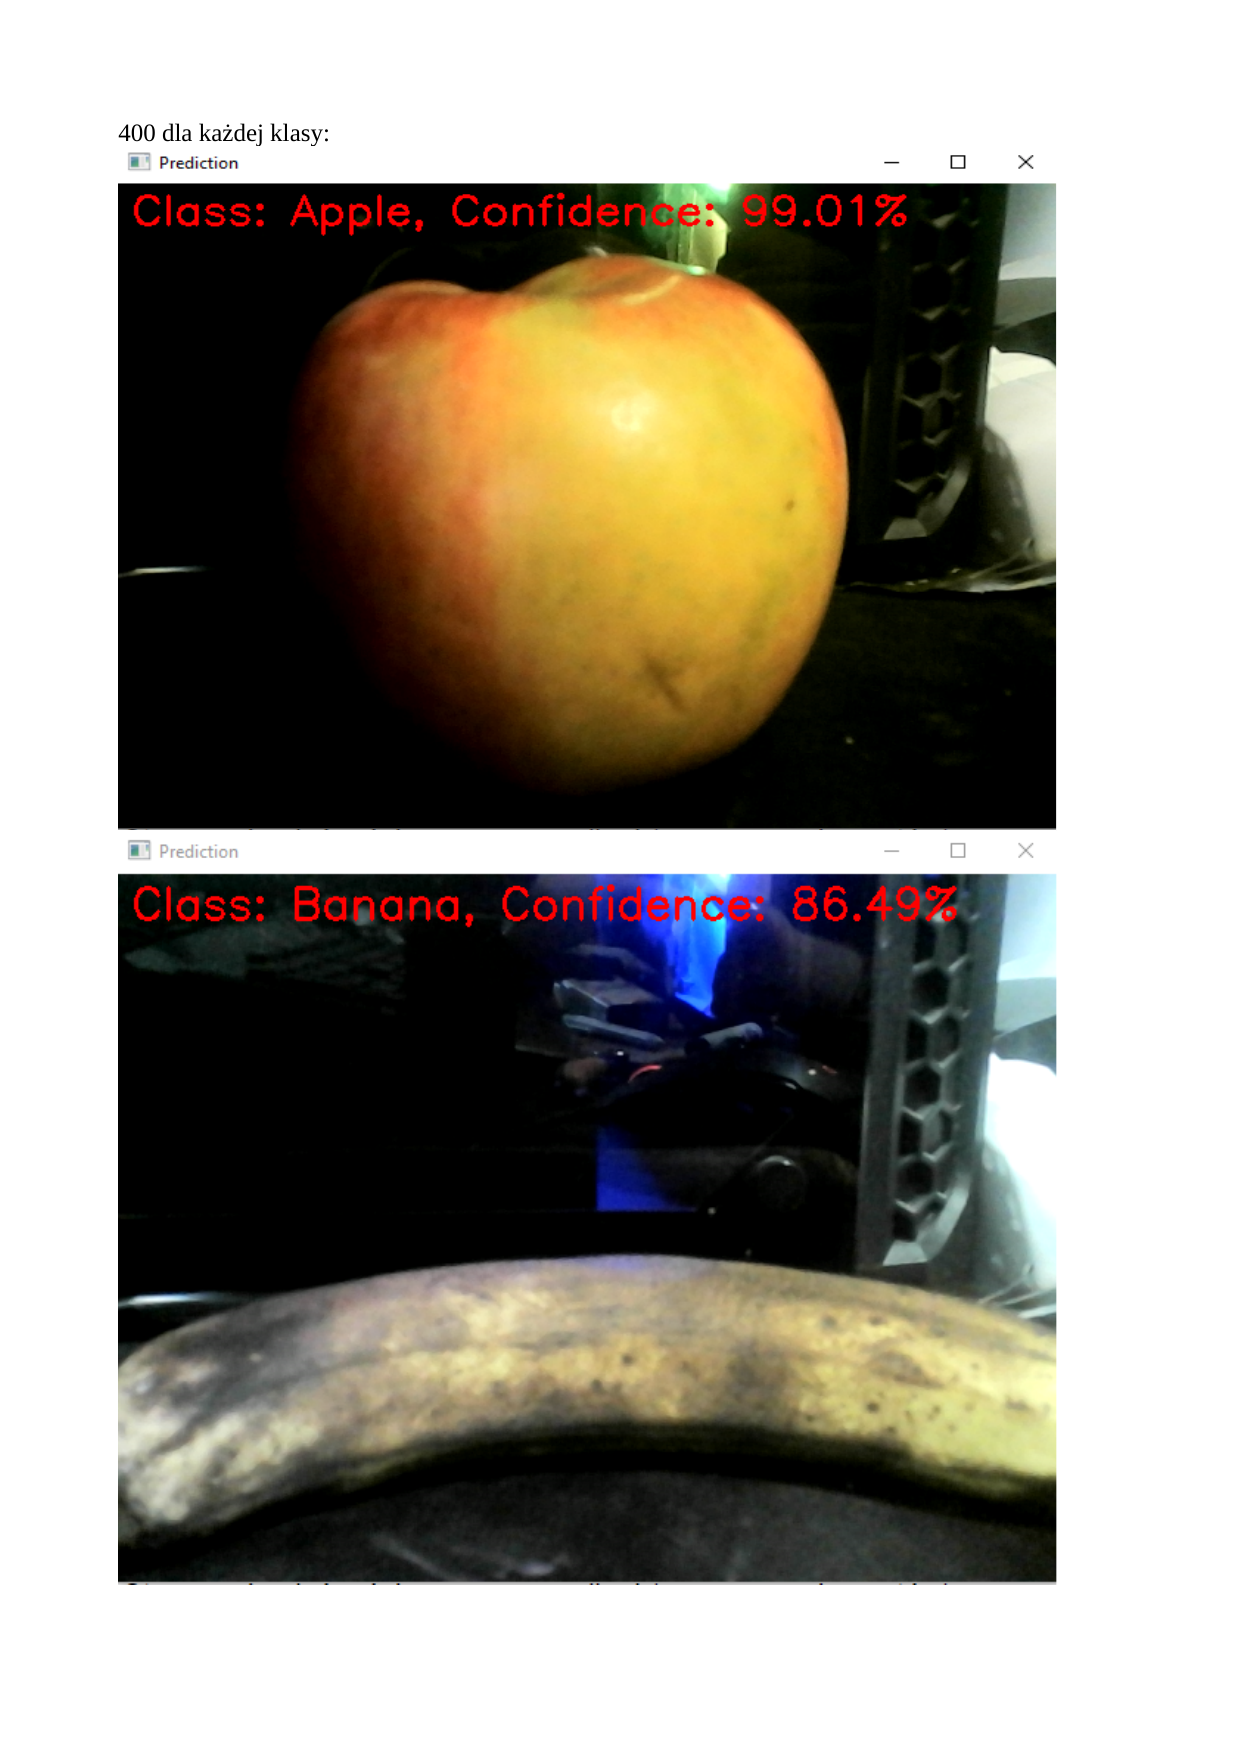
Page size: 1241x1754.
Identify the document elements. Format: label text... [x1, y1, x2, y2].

text 400 dla każdej klasy: [118, 118, 1122, 830]
